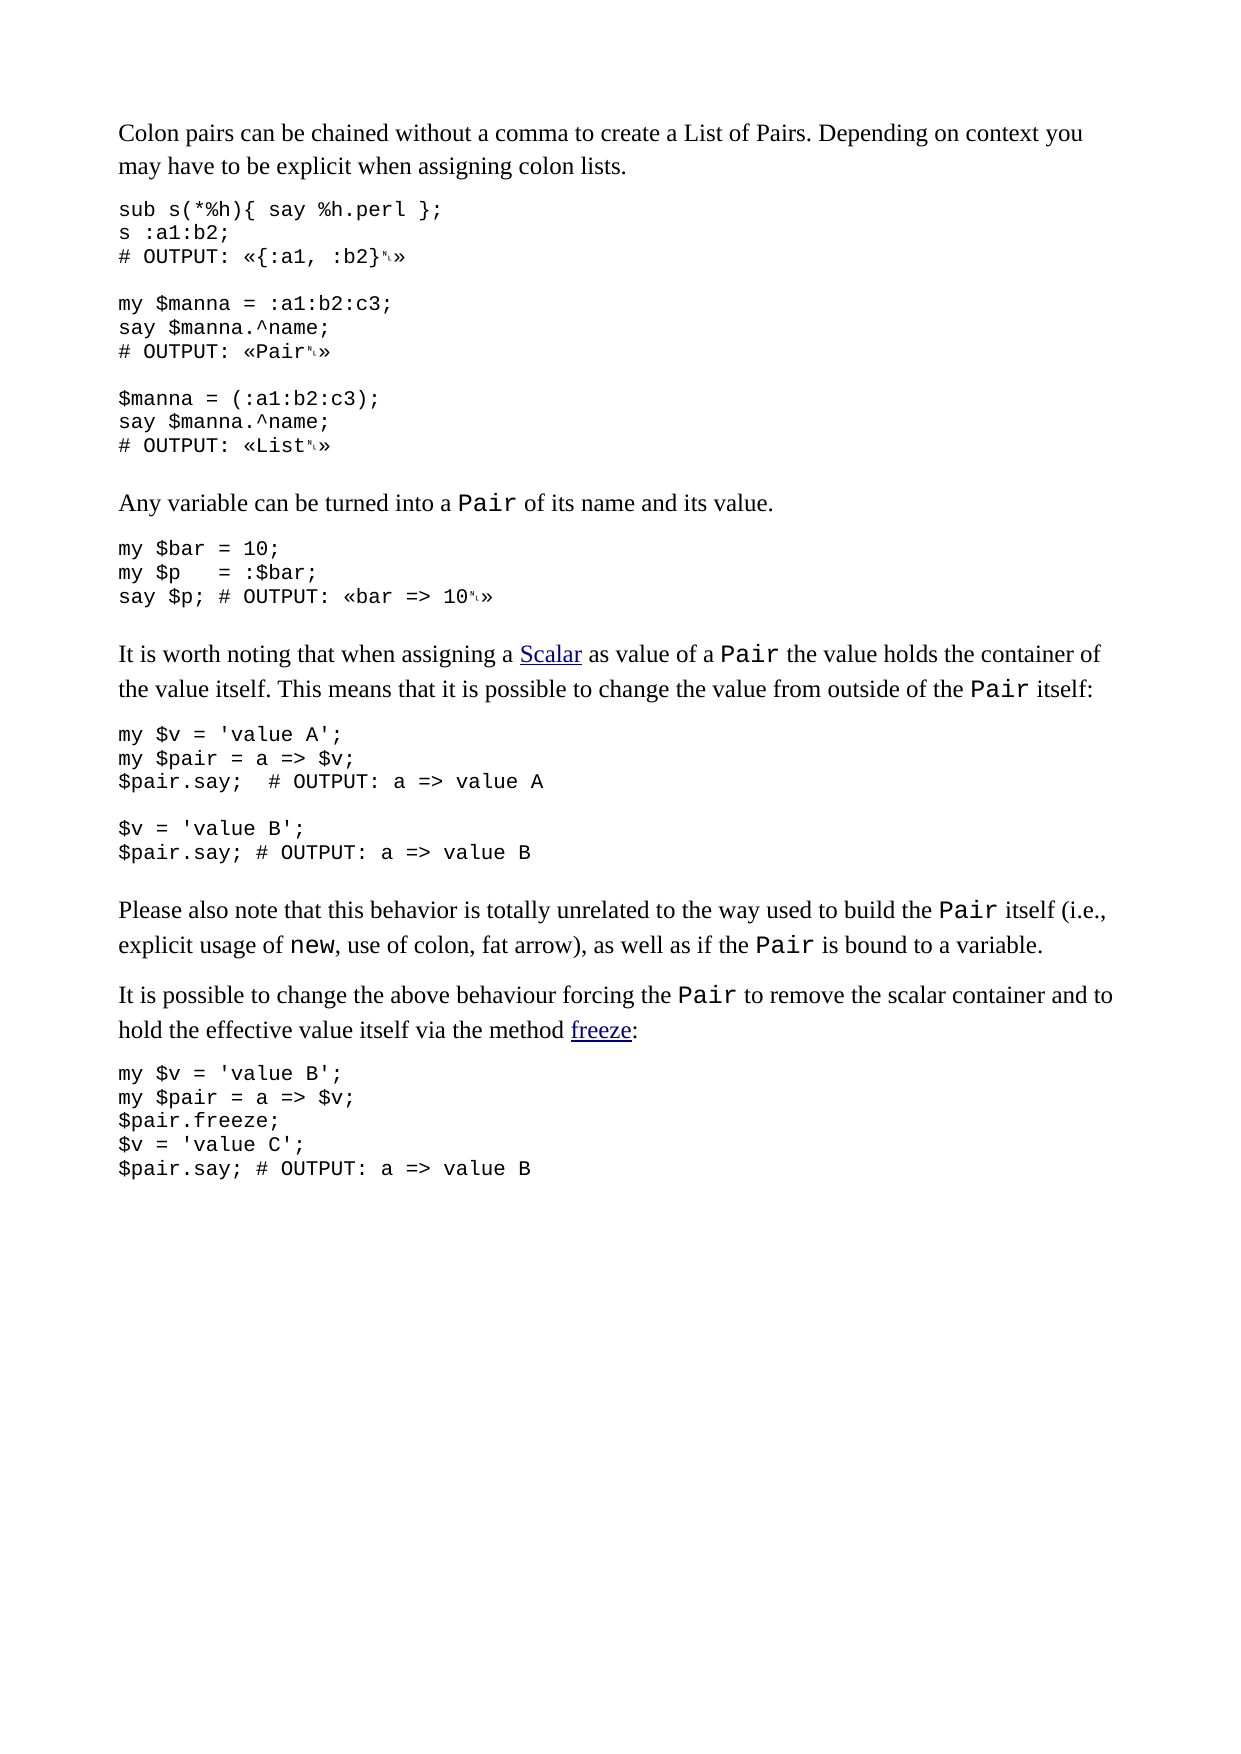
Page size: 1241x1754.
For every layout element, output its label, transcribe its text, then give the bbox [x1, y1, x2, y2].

text my $manna = :a1:b2:c3; [118, 293, 1122, 317]
text Please also note that this behavior is totally unrelated to the way used to build the Pair itself (i.e., explicit usage of new, use of colon, fat arrow), as well as if the Pair is bound to a variable. [118, 895, 1122, 961]
text my $bar = 10; [118, 538, 1122, 562]
text $v = 'value B'; [118, 818, 1122, 842]
text It is possible to change the above behaviour forcing the Pair to remove the scalar container and to hold the effective value itself via the method freeze: [118, 980, 1122, 1044]
text sub s(*%h){ say %h.perl }; [118, 199, 1122, 222]
text say $manna.^name; [118, 317, 1122, 341]
text my $v = 'value B'; [118, 1063, 1122, 1087]
text It is worth noting that when assigning a Scalar as value of a Pair the value holds the container of the value itself. This means that it is possible to change the value from outside of the Pair itself: [118, 639, 1122, 705]
text $pair.say; # OUTPUT: a => value B [118, 842, 1122, 866]
text my $v = 'value A'; [118, 724, 1122, 747]
text $pair.say; # OUTPUT: a => value B [118, 1158, 1122, 1181]
text # OUTPUT: «List␤» [118, 435, 1122, 459]
text my $p = :$bar; [118, 562, 1122, 586]
text # OUTPUT: «Pair␤» [118, 341, 1122, 364]
text my $pair = a => $v; [118, 1087, 1122, 1110]
text Colon pairs can be chained without a comma to create a List of Pairs. Depending on context you may have to be explicit when assigning colon lists. [118, 118, 1122, 180]
text say $manna.^name; [118, 412, 1122, 435]
text my $pair = a => $v; [118, 747, 1122, 771]
text s :a1:b2; [118, 222, 1122, 246]
text $v = 'value C'; [118, 1134, 1122, 1158]
text $pair.say; # OUTPUT: a => value A [118, 771, 1122, 795]
text Any variable can be turned into a Pair of its name and its value. [118, 488, 1122, 519]
text say $p; # OUTPUT: «bar => 10␤» [118, 586, 1122, 609]
text $manna = (:a1:b2:c3); [118, 388, 1122, 412]
text # OUTPUT: «{:a1, :b2}␤» [118, 246, 1122, 270]
text $pair.freeze; [118, 1110, 1122, 1134]
